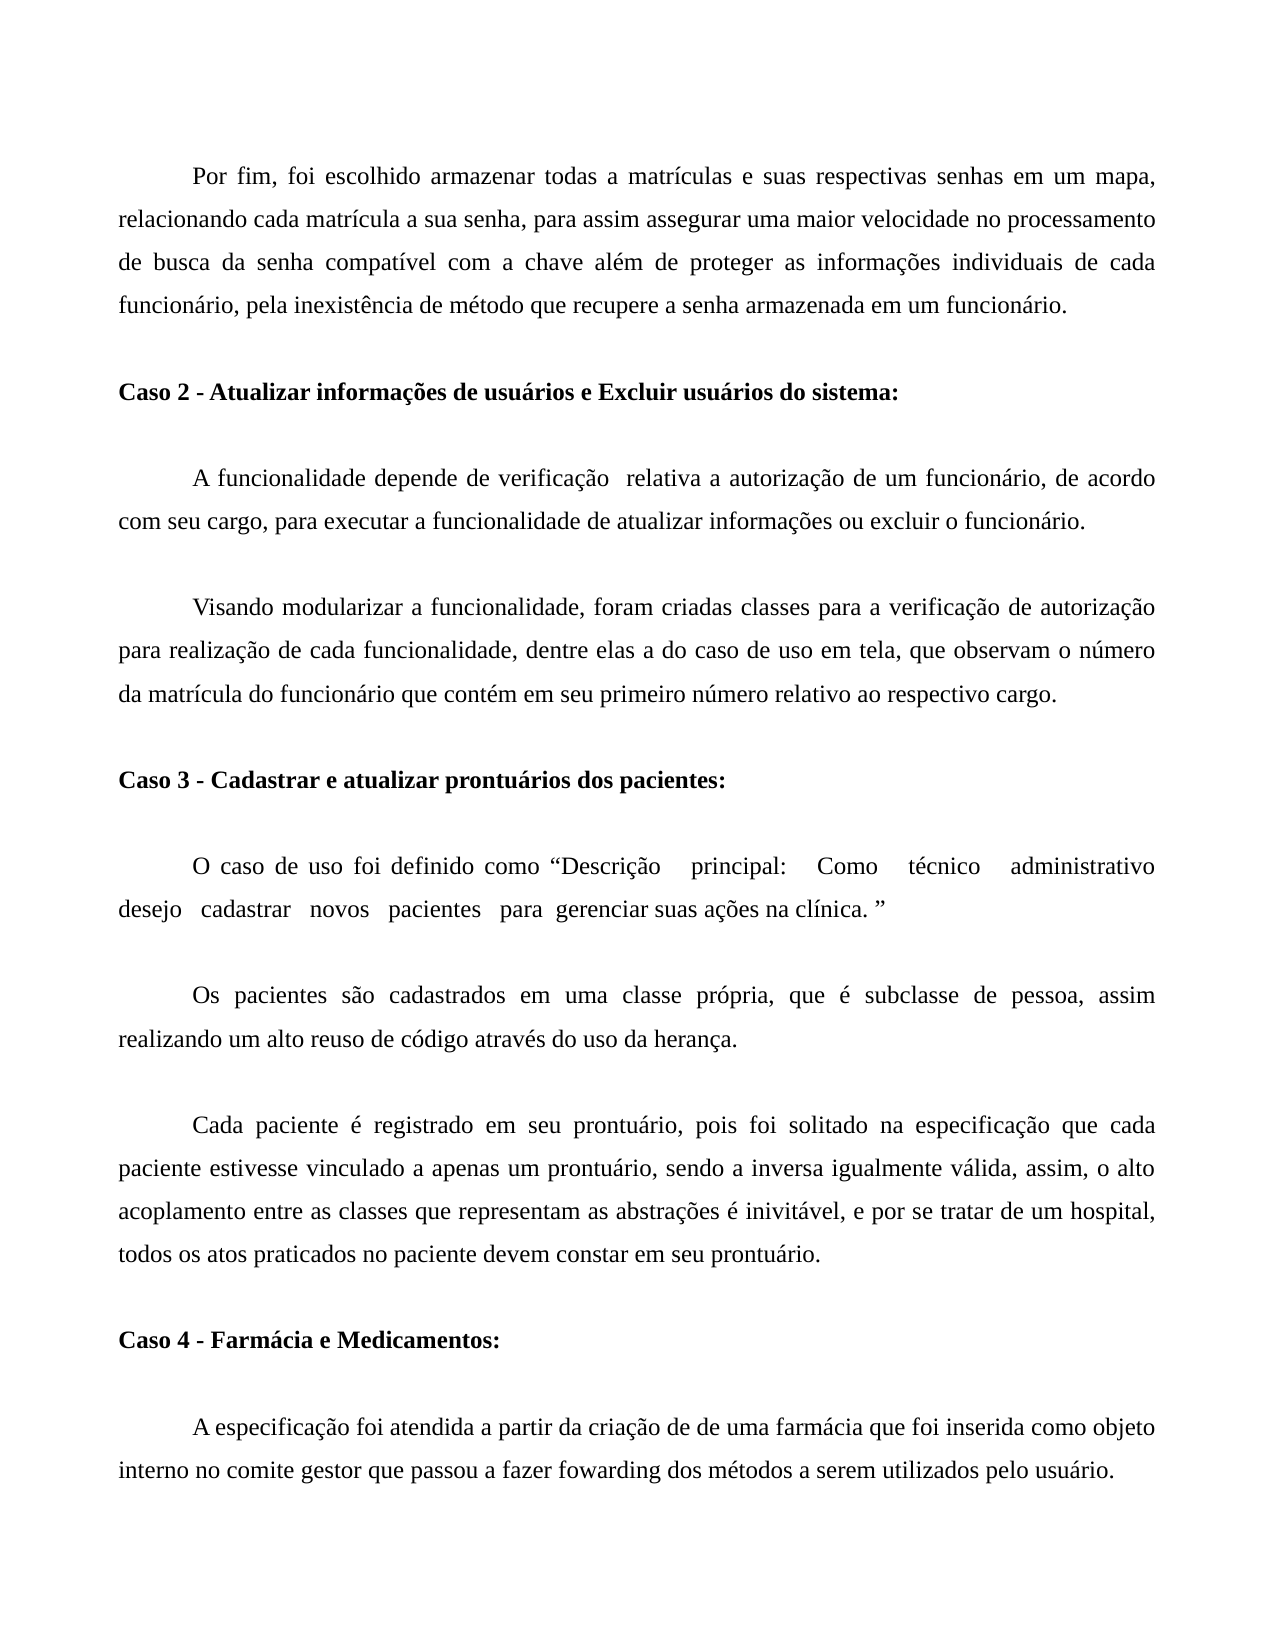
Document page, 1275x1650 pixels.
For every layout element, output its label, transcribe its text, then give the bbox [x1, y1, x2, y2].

text Caso 3 - Cadastrar e atualizar prontuários dos pacientes: [118, 765, 1157, 794]
text Visando modularizar a funcionalidade, foram criadas classes para a verificação de autorização para realização de cada funcionalidade, dentre elas a do caso de uso em tela, que observam o número da matrícula do funcionário que contém em seu primeiro número relativo ao respectivo cargo. [118, 592, 1157, 707]
text Caso 2 - Atualizar informações de usuários e Excluir usuários do sistema: [118, 377, 1157, 406]
text Por fim, foi escolhido armazenar todas a matrículas e suas respectivas senhas em um mapa, relacionando cada matrícula a sua senha, para assim assegurar uma maior velocidade no processamento de busca da senha compatível com a chave além de proteger as informações individuais de cada funcionário, pela inexistência de método que recupere a senha armazenada em um funcionário. [118, 161, 1157, 319]
text A funcionalidade depende de verificação relativa a autorização de um funcionário, de acordo com seu cargo, para executar a funcionalidade de atualizar informações ou excluir o funcionário. [118, 463, 1157, 535]
text A especificação foi atendida a partir da criação de de uma farmácia que foi inserida como objeto interno no comite gestor que passou a fazer fowarding dos métodos a serem utilizados pelo usuário. [118, 1412, 1157, 1484]
text O caso de uso foi definido como “Descrição principal: Como técnico administrativo desejo cadastrar novos pacientes para gerenciar suas ações na clínica. ” [118, 851, 1157, 923]
text Os pacientes são cadastrados em uma classe própria, que é subclasse de pessoa, assim realizando um alto reuso de código através do uso da herança. [118, 981, 1157, 1052]
text Caso 4 - Farmácia e Medicamentos: [118, 1326, 1157, 1354]
text Cada paciente é registrado em seu prontuário, pois foi solitado na especificação que cada paciente estivesse vinculado a apenas um prontuário, sendo a inversa igualmente válida, assim, o alto acoplamento entre as classes que representam as abstrações é inivitável, e por se tratar de um hospital, todos os atos praticados no paciente devem constar em seu prontuário. [118, 1110, 1157, 1268]
